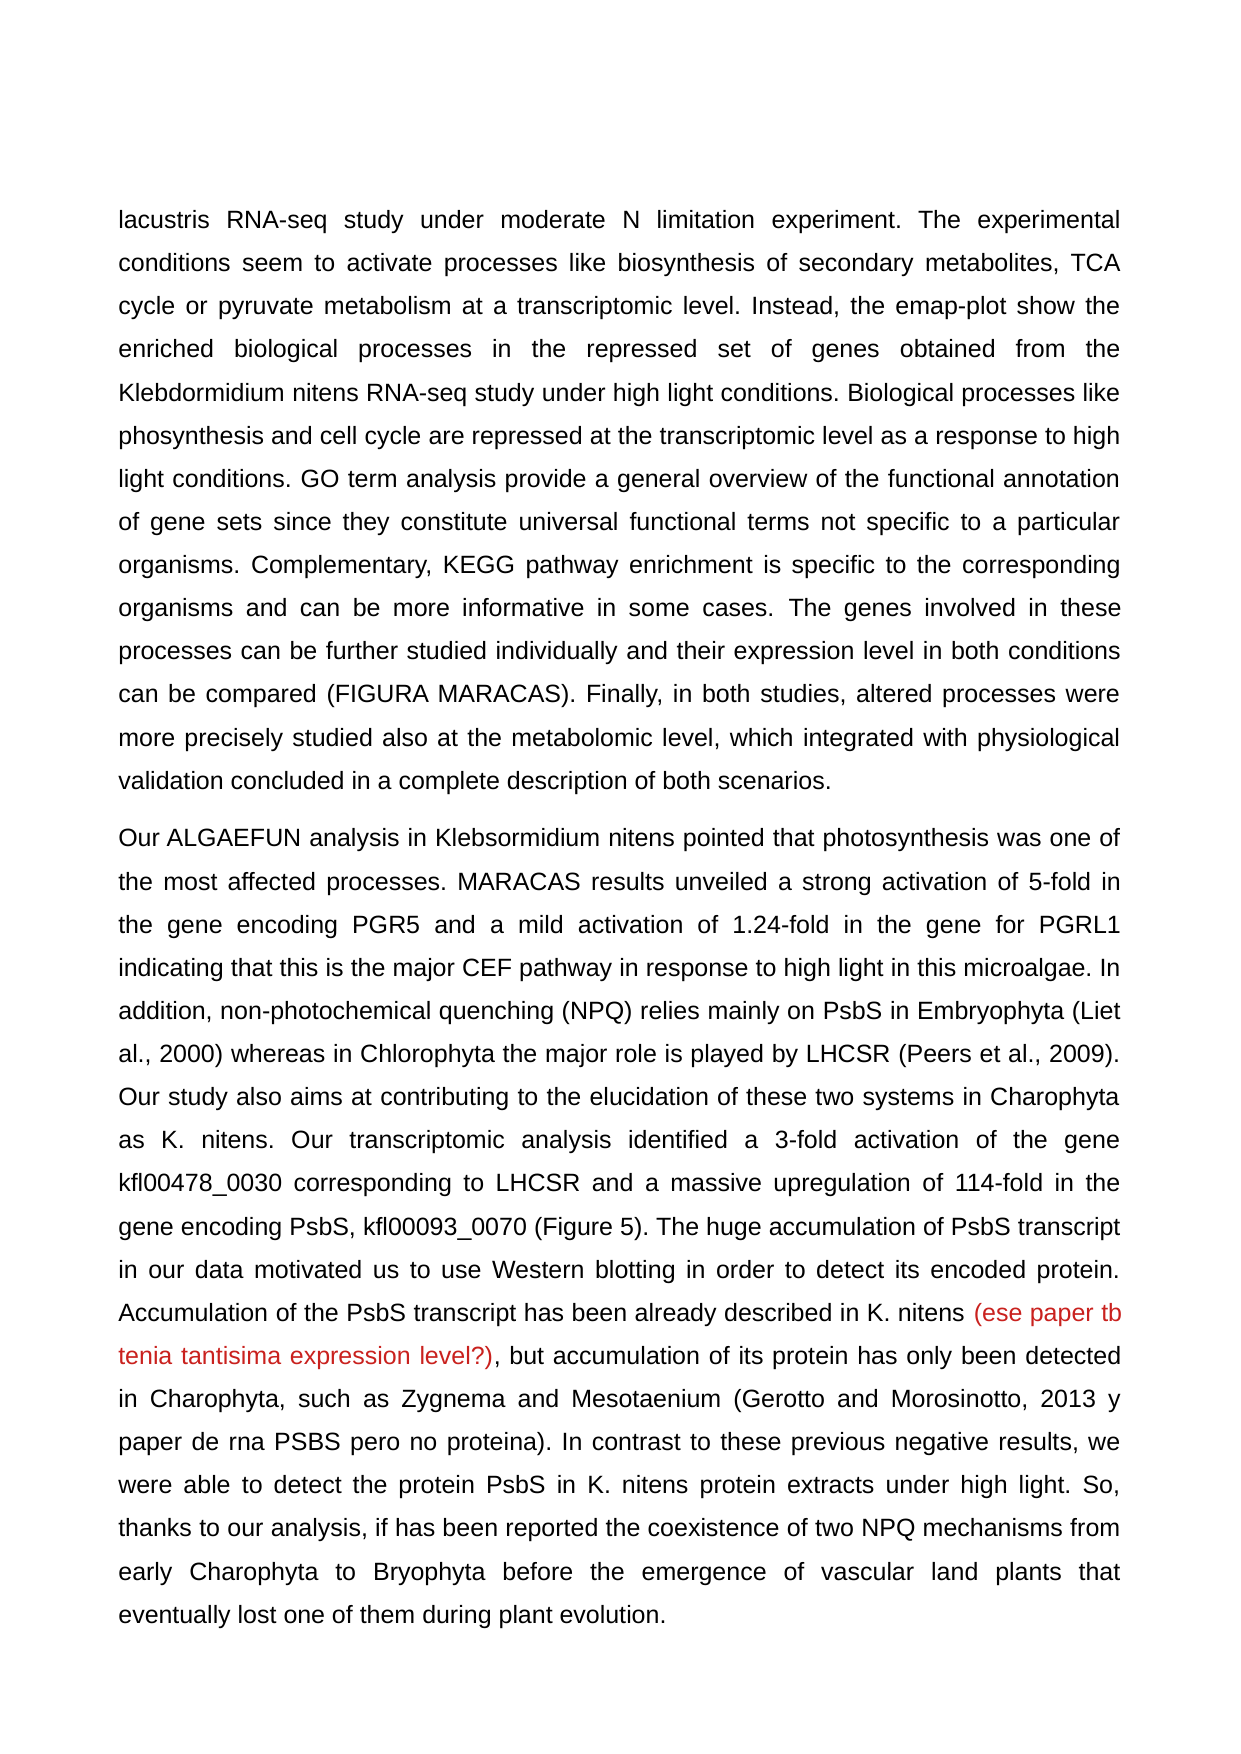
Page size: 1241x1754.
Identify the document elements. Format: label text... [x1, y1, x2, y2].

text Our ALGAEFUN analysis in Klebsormidium nitens pointed that photosynthesis was one of the most affected processes. MARACAS results unveiled a strong activation of 5-fold in the gene encoding PGR5 and a mild activation of 1.24-fold in the gene for PGRL1 indicating that this is the major CEF pathway in response to high light in this microalgae. In addition, non-photochemical quenching (NPQ) relies mainly on PsbS in Embryophyta (Liet al., 2000) whereas in Chlorophyta the major role is played by LHCSR (Peers et al., 2009). Our study also aims at contributing to the elucidation of these two systems in Charophyta as K. nitens. Our transcriptomic analysis identified a 3-fold activation of the gene kfl00478_0030 corresponding to LHCSR and a massive upregulation of 114-fold in the gene encoding PsbS, kfl00093_0070 (Figure 5). The huge accumulation of PsbS transcript in our data motivated us to use Western blotting in order to detect its encoded protein. Accumulation of the PsbS transcript has been already described in K. nitens (ese paper tb tenia tantisima expression level?), but accumulation of its protein has only been detected in Charophyta, such as Zygnema and Mesotaenium (Gerotto and Morosinotto, 2013 y paper de rna PSBS pero no proteina). In contrast to these previous negative results, we were able to detect the protein PsbS in K. nitens protein extracts under high light. So, thanks to our analysis, if has been reported the coexistence of two NPQ mechanisms from early Charophyta to Bryophyta before the emergence of vascular land plants that eventually lost one of them during plant evolution. [118, 823, 1122, 1628]
text lacustris RNA-seq study under moderate N limitation experiment. The experimental conditions seem to activate processes like biosynthesis of secondary metabolites, TCA cycle or pyruvate metabolism at a transcriptomic level. Instead, the emap-plot show the enriched biological processes in the repressed set of genes obtained from the Klebdormidium nitens RNA-seq study under high light conditions. Biological processes like phosynthesis and cell cycle are repressed at the transcriptomic level as a response to high light conditions. GO term analysis provide a general overview of the functional annotation of gene sets since they constitute universal functional terms not specific to a particular organisms. Complementary, KEGG pathway enrichment is specific to the corresponding organisms and can be more informative in some cases. The genes involved in these processes can be further studied individually and their expression level in both conditions can be compared (FIGURA MARACAS). Finally, in both studies, altered processes were more precisely studied also at the metabolomic level, which integrated with physiological validation concluded in a complete description of both scenarios. [118, 205, 1122, 794]
